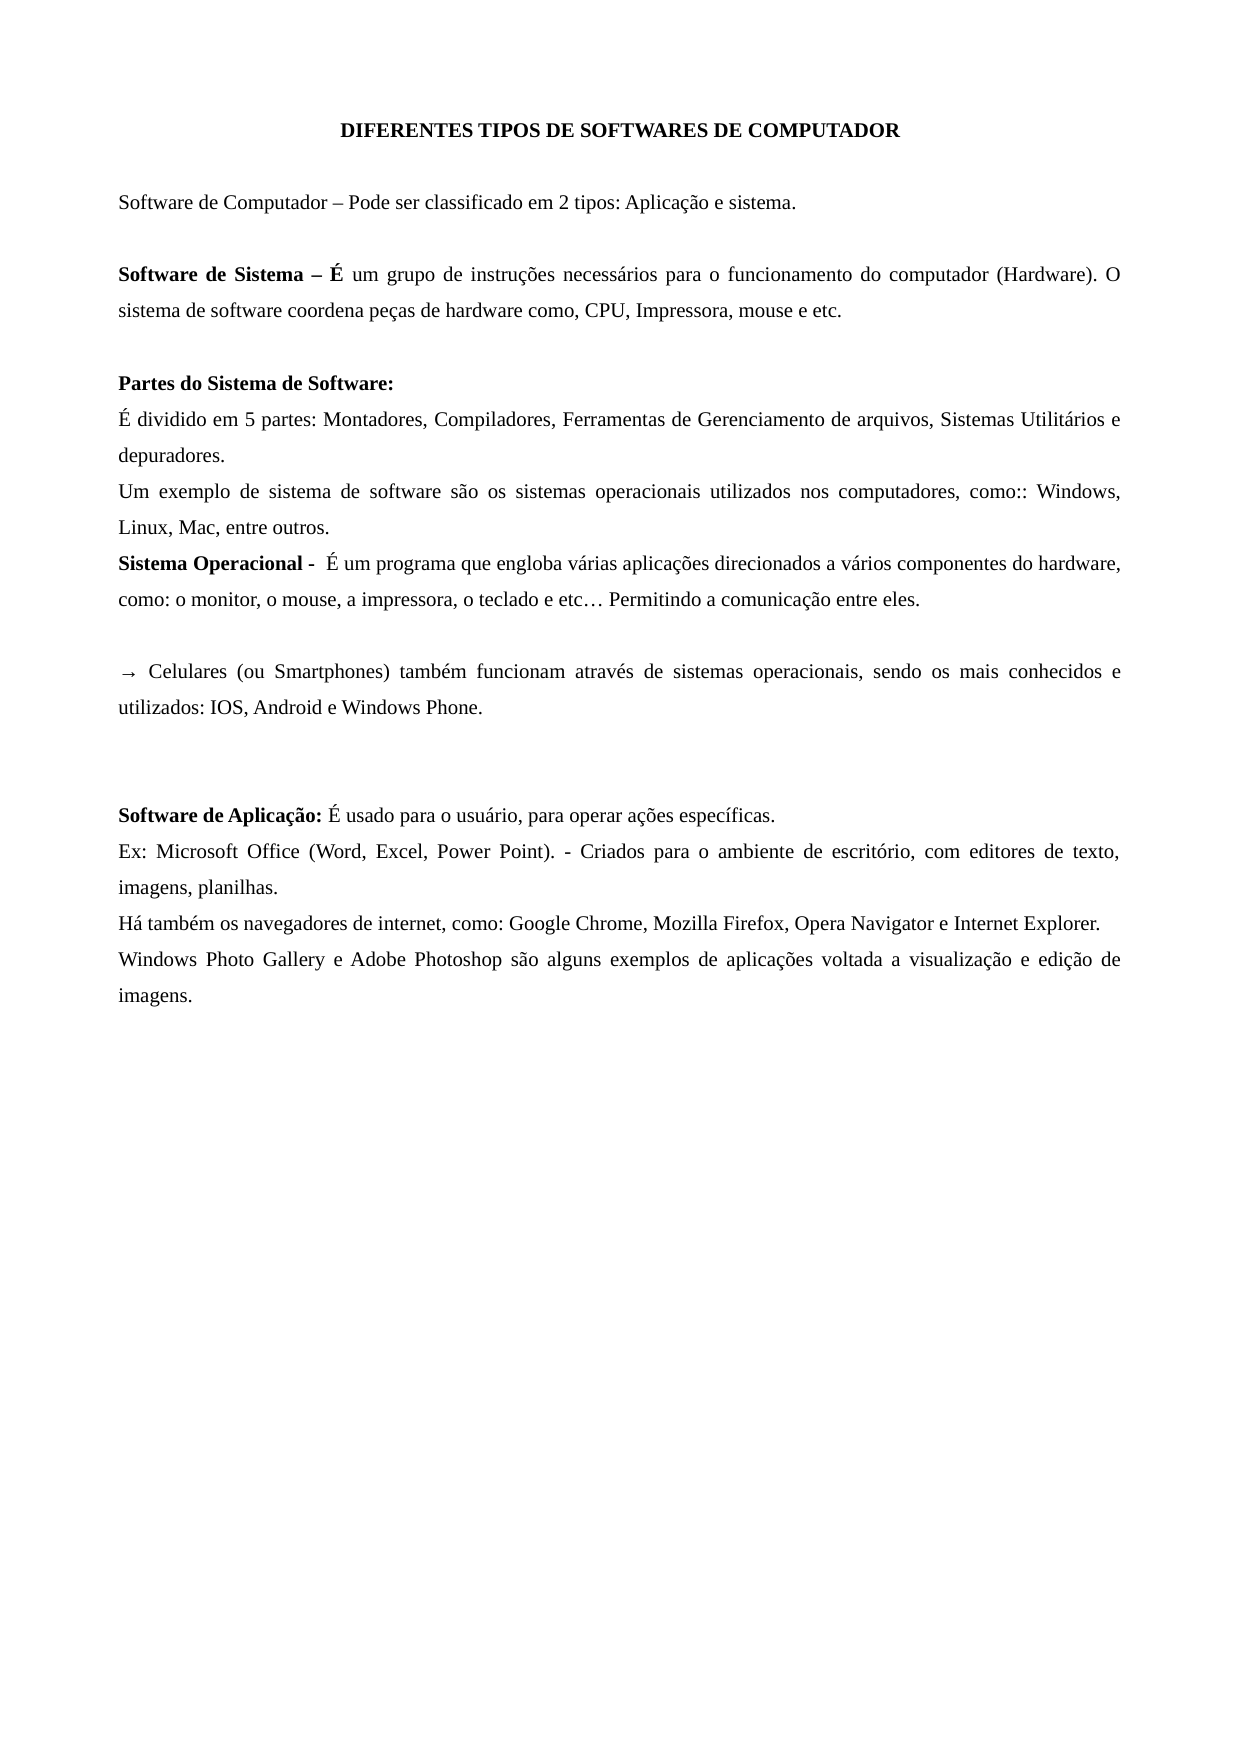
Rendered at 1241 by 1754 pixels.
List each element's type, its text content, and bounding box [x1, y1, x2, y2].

text → Celulares (ou Smartphones) também funcionam através de sistemas operacionais, sendo os mais conhecidos e utilizados: IOS, Android e Windows Phone. [118, 659, 1122, 719]
text Sistema Operacional - É um programa que engloba várias aplicações direcionados a vários componentes do hardware, como: o monitor, o mouse, a impressora, o teclado e etc… Permitindo a comunicação entre eles. [118, 551, 1122, 611]
text Software de Aplicação: É usado para o usuário, para operar ações específicas. [118, 803, 1122, 827]
text Windows Photo Gallery e Adobe Photoshop são alguns exemplos de aplicações voltada a visualização e edição de imagens. [118, 947, 1122, 1007]
text Há também os navegadores de internet, como: Google Chrome, Mozilla Firefox, Opera Navigator e Internet Explorer. [118, 911, 1122, 935]
text É dividido em 5 partes: Montadores, Compiladores, Ferramentas de Gerenciamento de arquivos, Sistemas Utilitários e depuradores. [118, 406, 1122, 467]
text Ex: Microsoft Office (Word, Excel, Power Point). - Criados para o ambiente de escritório, com editores de texto, imagens, planilhas. [118, 839, 1122, 899]
text DIFERENTES TIPOS DE SOFTWARES DE COMPUTADOR [118, 118, 1122, 142]
text Partes do Sistema de Software: [118, 370, 1122, 394]
text Um exemplo de sistema de software são os sistemas operacionais utilizados nos computadores, como:: Windows, Linux, Mac, entre outros. [118, 478, 1122, 539]
text Software de Computador – Pode ser classificado em 2 tipos: Aplicação e sistema. [118, 190, 1122, 214]
text Software de Sistema – É um grupo de instruções necessários para o funcionamento do computador (Hardware). O sistema de software coordena peças de hardware como, CPU, Impressora, mouse e etc. [118, 262, 1122, 322]
